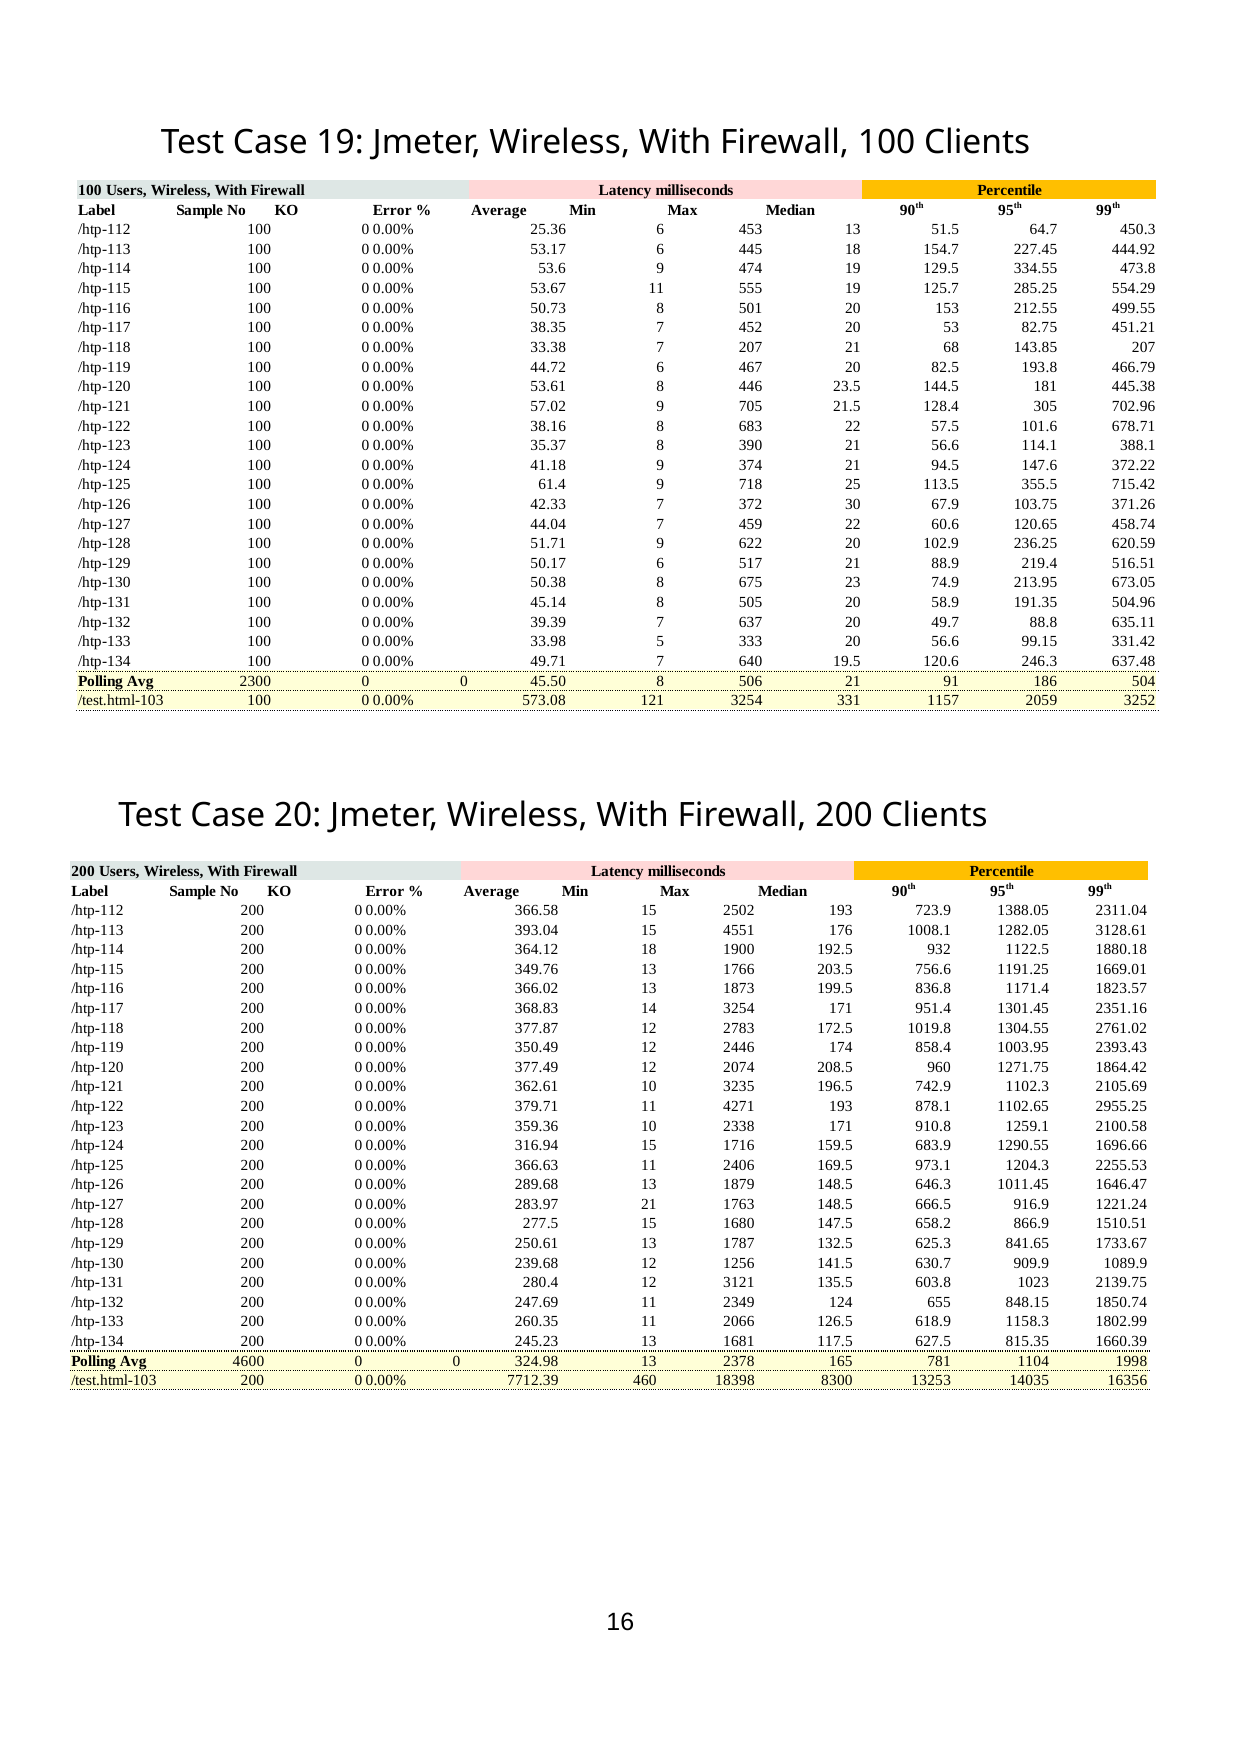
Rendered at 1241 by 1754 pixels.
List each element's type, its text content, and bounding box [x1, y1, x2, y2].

subtitle Test Case 20: Jmeter, Wireless, With Firewall, 200 Clients [118, 791, 1122, 837]
subtitle Test Case 19: Jmeter, Wireless, With Firewall, 100 Clients [118, 118, 1122, 164]
